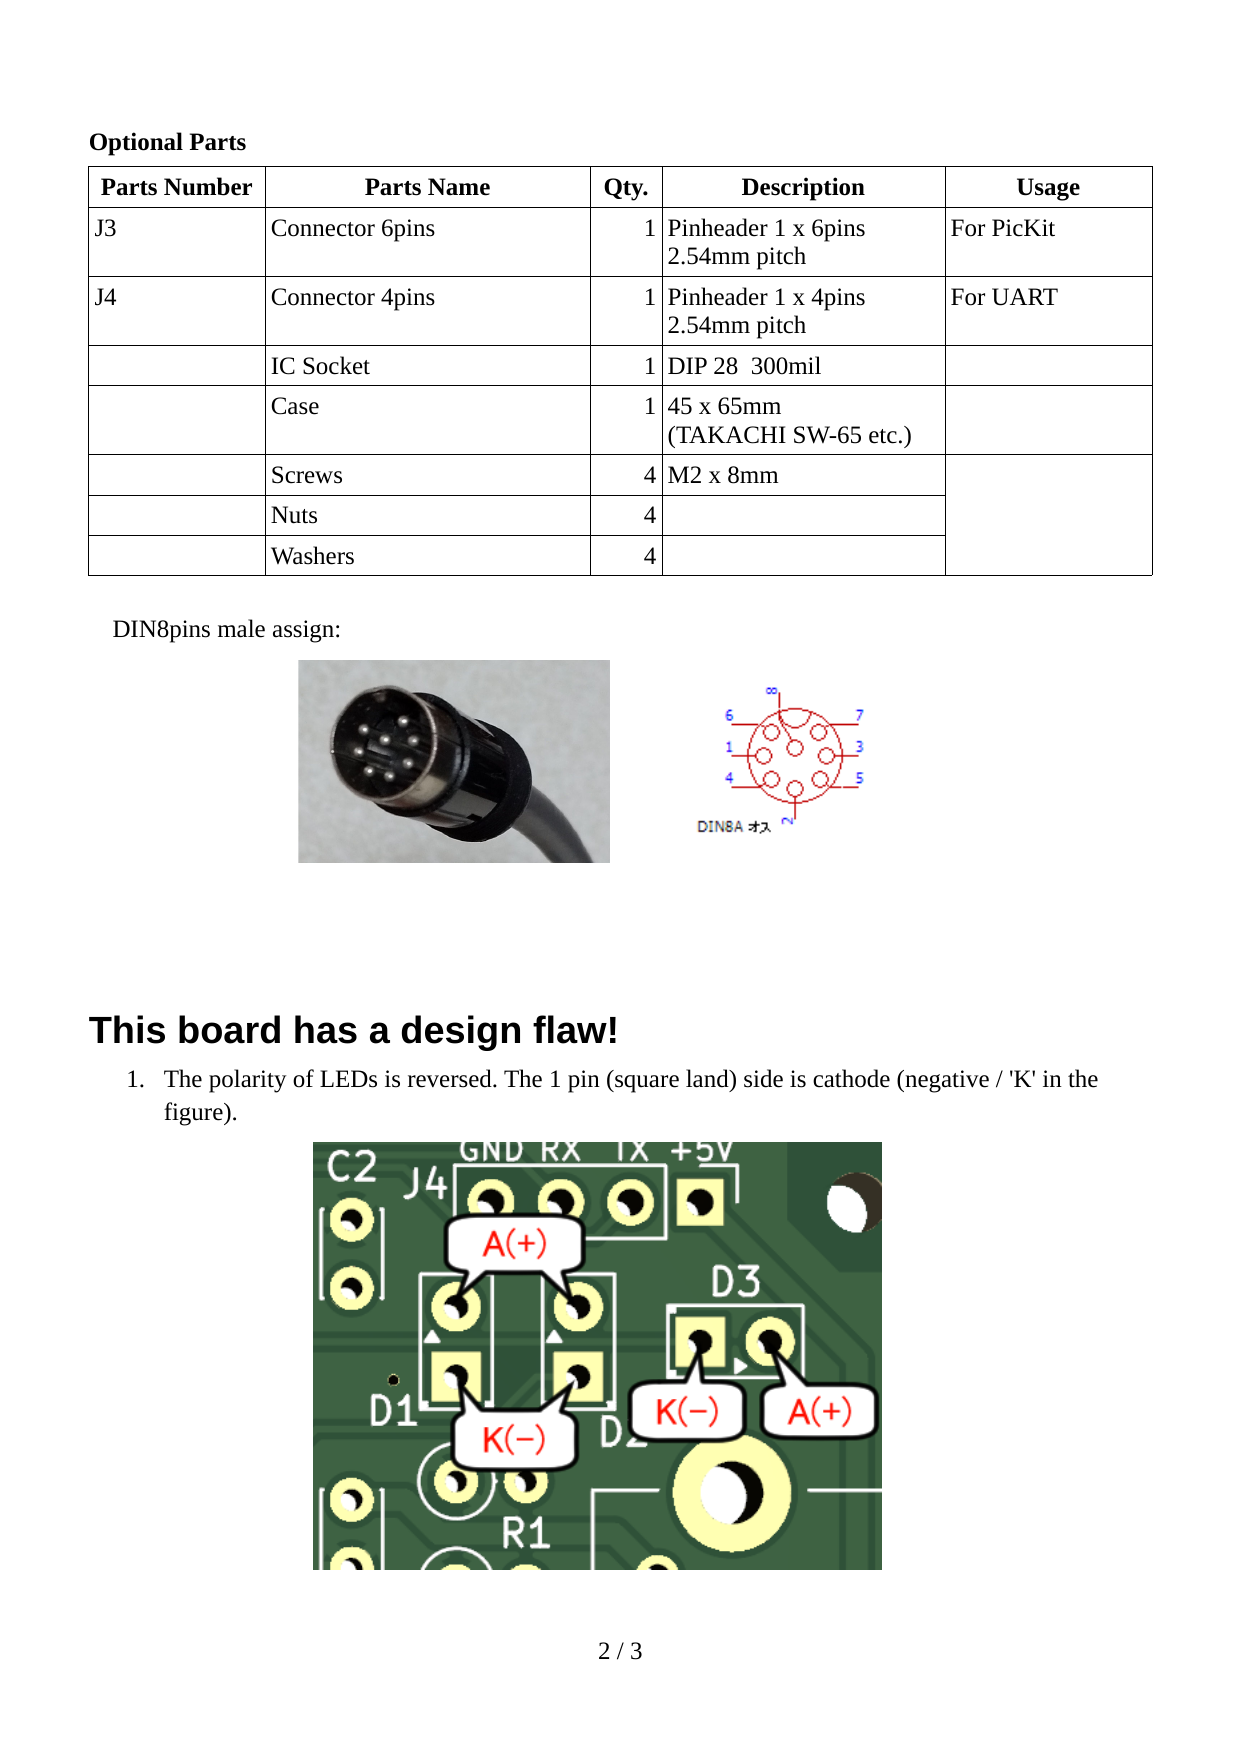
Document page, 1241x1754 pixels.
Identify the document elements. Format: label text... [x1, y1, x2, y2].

subtitle This board has a design flaw! [88, 1008, 1152, 1051]
picture [298, 660, 610, 863]
text Optional Parts [88, 127, 1152, 156]
table_cell [663, 496, 945, 535]
table_cell 1 [591, 277, 662, 345]
table_cell [663, 536, 945, 575]
table_cell 1 [591, 346, 662, 385]
table_cell 45 x 65mm (TAKACHI SW-65 etc.) [663, 386, 945, 454]
table_cell Screws [266, 455, 590, 494]
text DIN8pins male assign: [88, 614, 1152, 643]
list The polarity of LEDs is reversed. The 1 pin (square land) side is cathode (negative / 'K' in the figure). [126, 1064, 1152, 1126]
table_header Usage [946, 167, 1152, 207]
table_cell J4 [89, 277, 265, 345]
table_header Qty. [591, 167, 662, 207]
table_cell For UART [946, 277, 1152, 345]
table_header Description [663, 167, 945, 207]
table_cell 4 [591, 496, 662, 535]
table_cell Connector 4pins [266, 277, 590, 345]
table_cell Connector 6pins [266, 208, 590, 276]
table_cell 1 [591, 208, 662, 276]
table_cell 4 [591, 455, 662, 494]
table_cell M2 x 8mm [663, 455, 945, 494]
table_cell Pinheader 1 x 6pins 2.54mm pitch [663, 208, 945, 276]
table_cell J3 [89, 208, 265, 276]
table_cell For PicKit [946, 208, 1152, 276]
table_cell 1 [591, 386, 662, 454]
table_cell DIP 28 300mil [663, 346, 945, 385]
table_cell Pinheader 1 x 4pins 2.54mm pitch [663, 277, 945, 345]
table_cell [89, 496, 265, 535]
table_cell [946, 386, 1152, 454]
table_cell [89, 386, 265, 454]
picture [313, 1142, 882, 1570]
table_cell Nuts [266, 496, 590, 535]
table_cell [946, 346, 1152, 385]
table_cell [89, 346, 265, 385]
table_cell [946, 455, 1152, 575]
table_cell IC Socket [266, 346, 590, 385]
table_cell [89, 536, 265, 575]
table_cell [89, 455, 265, 494]
table_header Parts Number [89, 167, 265, 207]
picture [647, 666, 928, 862]
table_cell Washers [266, 536, 590, 575]
table_cell 4 [591, 536, 662, 575]
table_cell Case [266, 386, 590, 454]
table_header Parts Name [266, 167, 590, 207]
